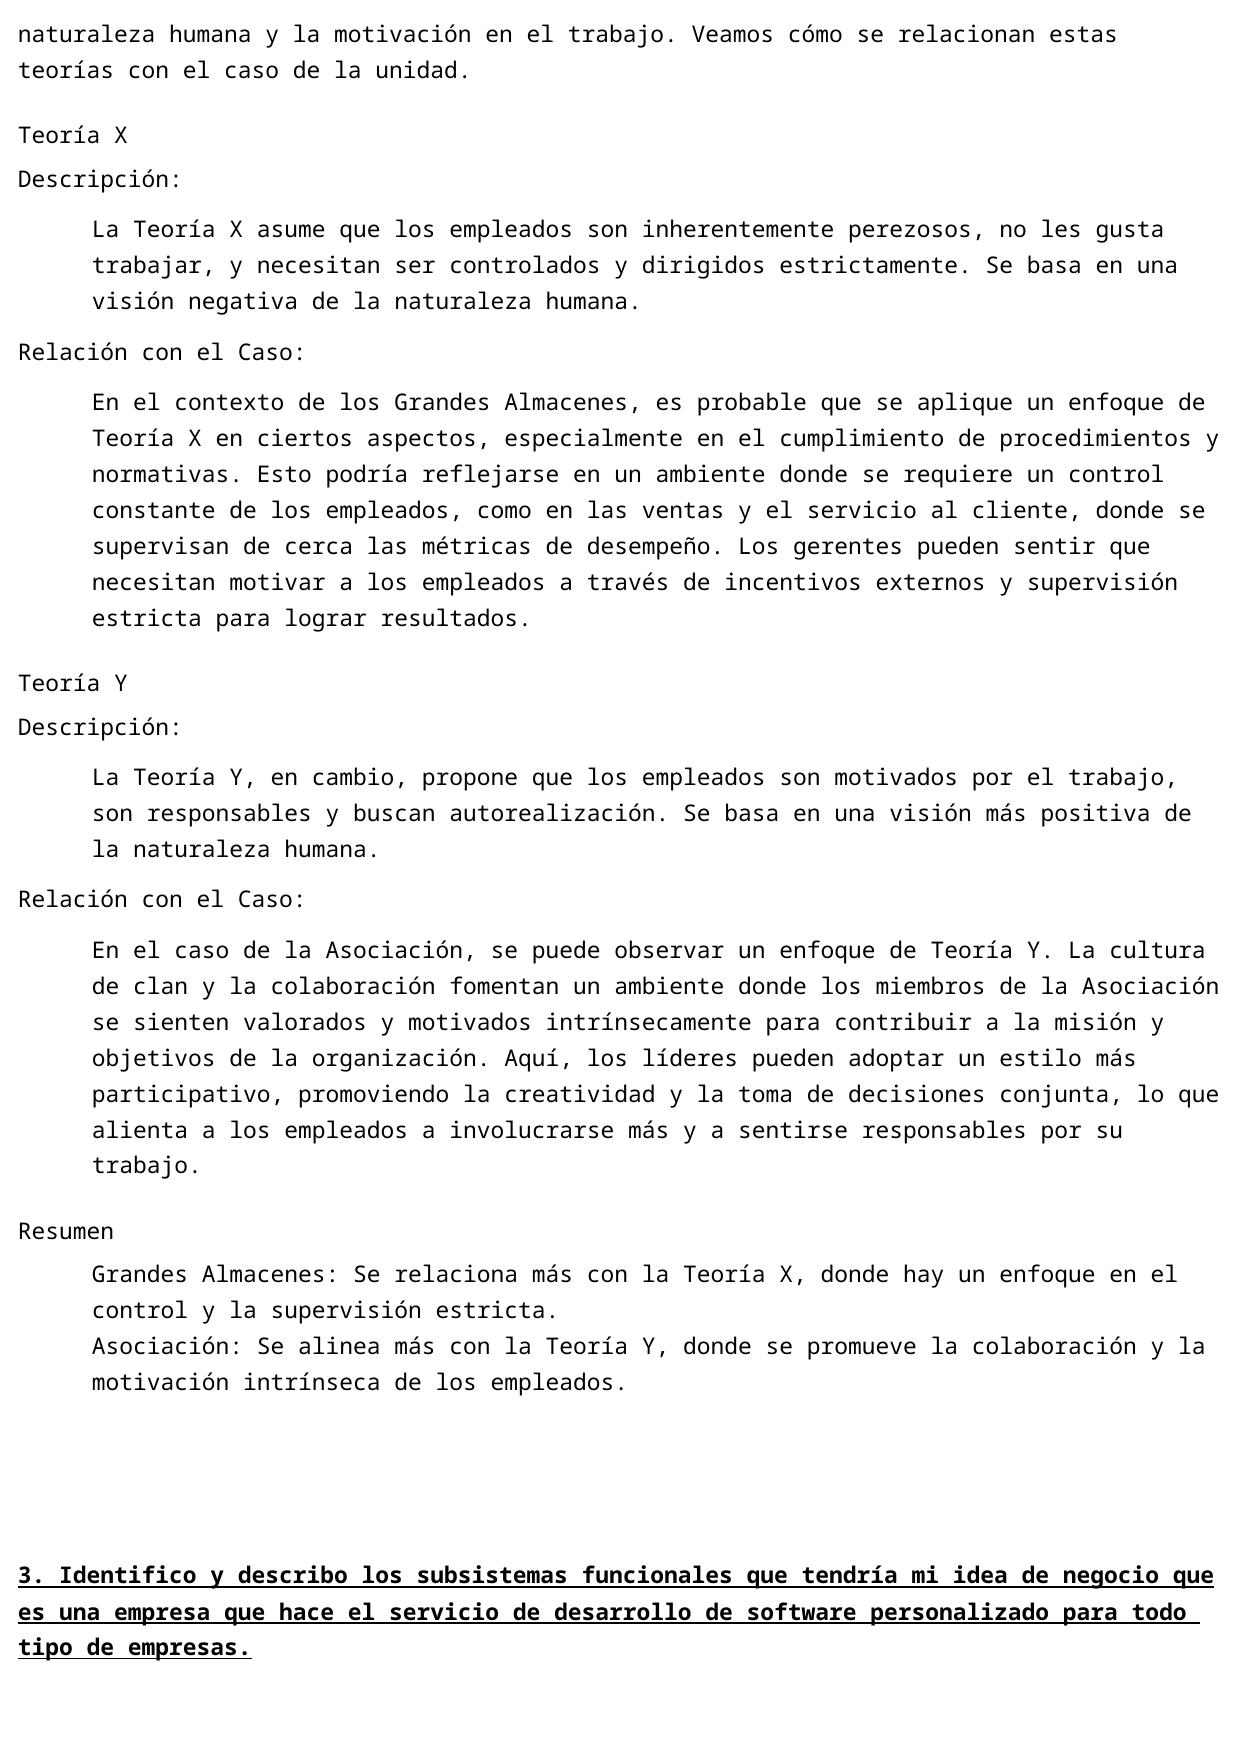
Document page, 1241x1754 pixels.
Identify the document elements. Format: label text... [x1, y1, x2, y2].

text 3. Identifico y describo los subsistemas funcionales que tendría mi idea de negocio que es una empresa que hace el servicio de desarrollo de software personalizado para todo tipo de empresas. [18, 1559, 1222, 1663]
text Descripción: [18, 710, 1222, 742]
subtitle Resumen [18, 1214, 1222, 1246]
list Grandes Almacenes: Se relaciona más con la Teoría X, donde hay un enfoque en el control y la supervisión estricta. [62, 1258, 1222, 1326]
text Descripción: [18, 162, 1222, 194]
text Relación con el Caso: [18, 335, 1222, 367]
list Asociación: Se alinea más con la Teoría Y, donde se promueve la colaboración y la motivación intrínseca de los empleados. [62, 1330, 1222, 1397]
list La Teoría X asume que los empleados son inherentemente perezosos, no les gusta trabajar, y necesitan ser controlados y dirigidos estrictamente. Se basa en una visión negativa de la naturaleza humana. [62, 213, 1222, 316]
list La Teoría Y, en cambio, propone que los empleados son motivados por el trabajo, son responsables y buscan autorealización. Se basa en una visión más positiva de la naturaleza humana. [62, 761, 1222, 864]
subtitle Teoría X [18, 119, 1222, 150]
list En el caso de la Asociación, se puede observar un enfoque de Teoría Y. La cultura de clan y la colaboración fomentan un ambiente donde los miembros de la Asociación se sienten valorados y motivados intrínsecamente para contribuir a la misión y objetivos de la organización. Aquí, los líderes pueden adoptar un estilo más participativo, promoviendo la creatividad y la toma de decisiones conjunta, lo que alienta a los empleados a involucrarse más y a sentirse responsables por su trabajo. [62, 934, 1222, 1181]
list En el contexto de los Grandes Almacenes, es probable que se aplique un enfoque de Teoría X en ciertos aspectos, especialmente en el cumplimiento de procedimientos y normativas. Esto podría reflejarse en un ambiente donde se requiere un control constante de los empleados, como en las ventas y el servicio al cliente, donde se supervisan de cerca las métricas de desempeño. Los gerentes pueden sentir que necesitan motivar a los empleados a través de incentivos externos y supervisión estricta para lograr resultados. [62, 386, 1222, 633]
text Relación con el Caso: [18, 883, 1222, 914]
text naturaleza humana y la motivación en el trabajo. Veamos cómo se relacionan estas teorías con el caso de la unidad. [18, 18, 1222, 85]
subtitle Teoría Y [18, 667, 1222, 698]
